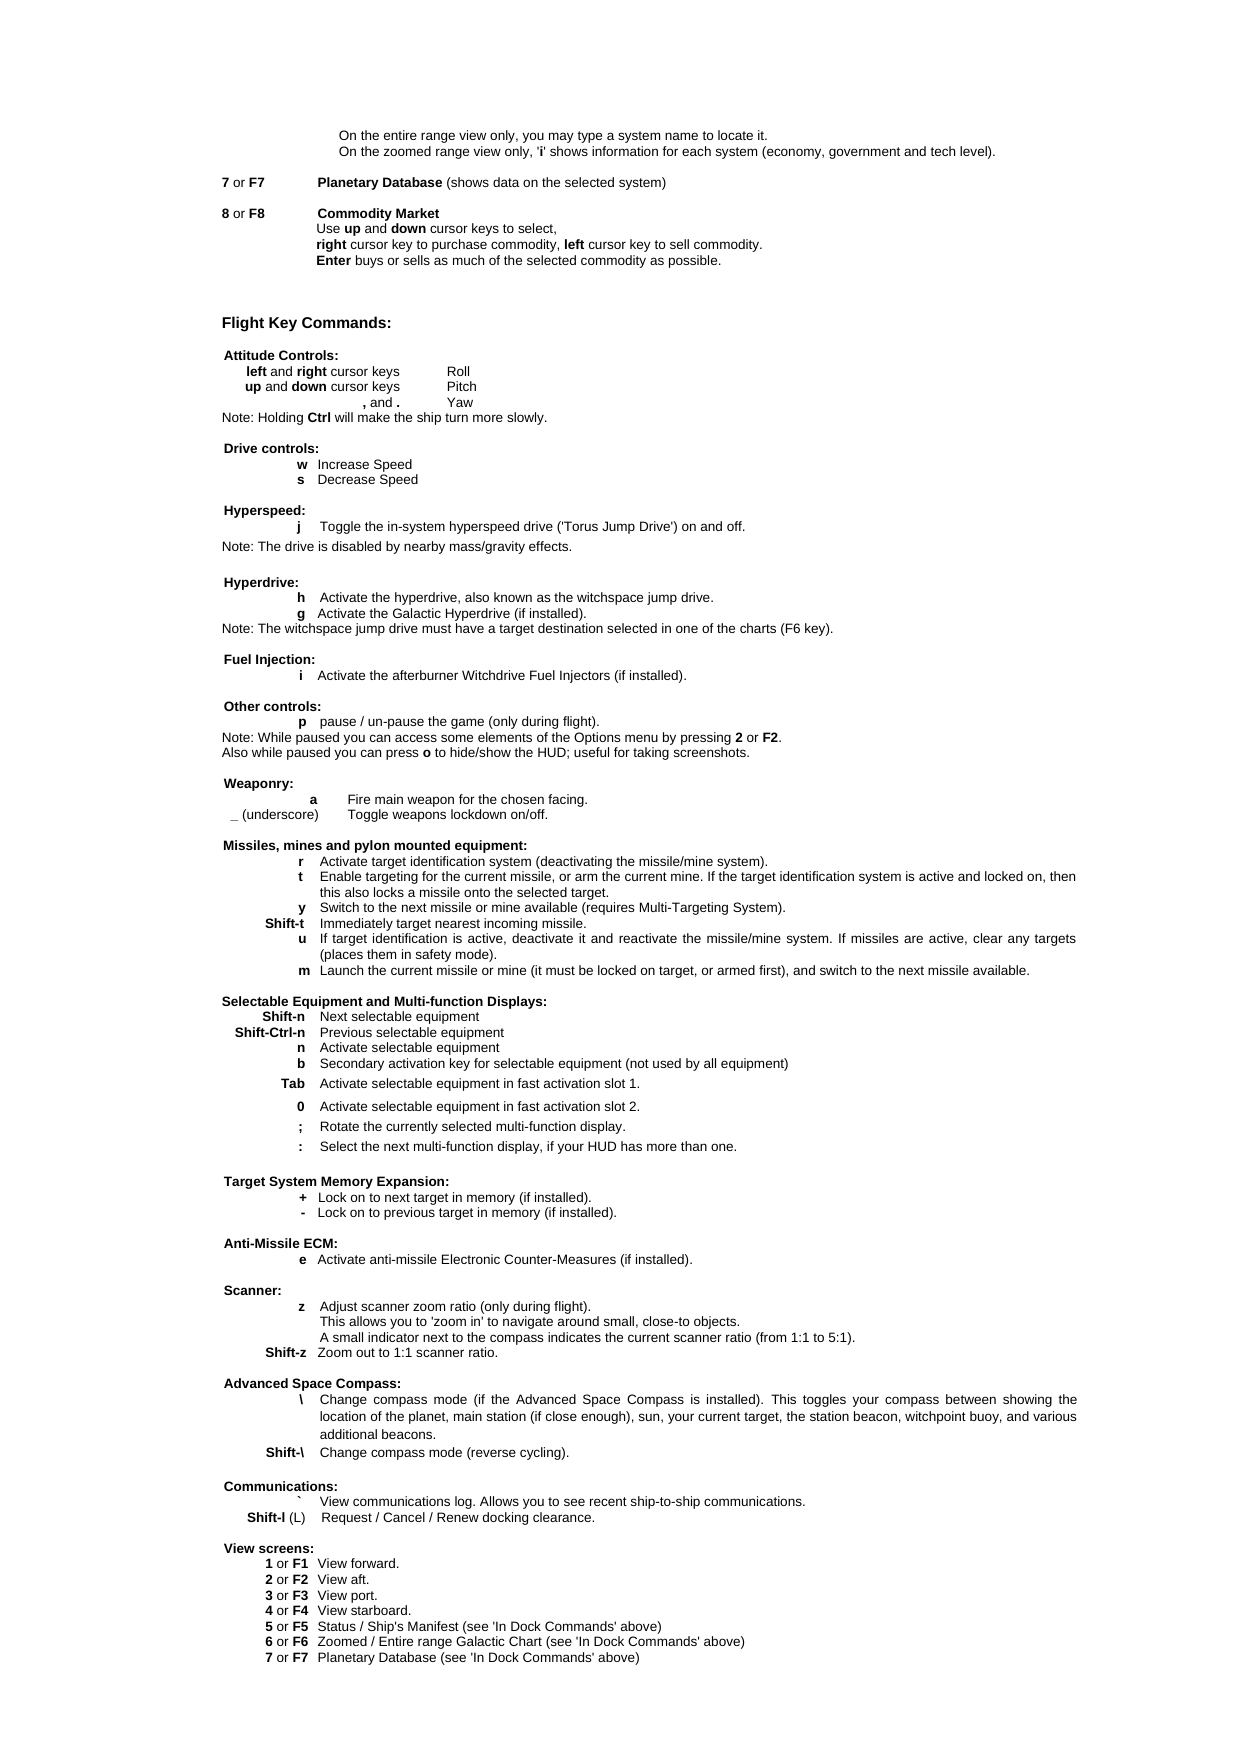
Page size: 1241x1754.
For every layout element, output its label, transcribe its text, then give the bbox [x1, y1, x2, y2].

text 7 or F7 Planetary Database (shows data on the selected system) [222, 174, 1078, 190]
text On the zoomed range view only, 'i' shows information for each system (economy, government and tech level). [339, 143, 1078, 159]
text t Enable targeting for the current missile, or arm the current mine. If the target identification system is active and locked on, then this also locks a missile onto the selected target. [223, 869, 1078, 900]
text View screens: [224, 1541, 1078, 1556]
text Shift-z Zoom out to 1:1 scanner ratio. [224, 1345, 1078, 1360]
text Selectable Equipment and Multi-function Displays: [222, 993, 886, 1009]
text Enter buys or sells as much of the selected commodity as possible. [316, 252, 1078, 268]
text Hyperdrive: [224, 574, 1078, 590]
text p pause / un-pause the game (only during flight). [223, 714, 1078, 729]
text up and down cursor keys Pitch [222, 379, 1078, 394]
text : Select the next multi-function display, if your HUD has more than one. [223, 1138, 886, 1154]
text h Activate the hyperdrive, also known as the witchspace jump drive. [222, 590, 838, 605]
text Scanner: [224, 1283, 1078, 1298]
text Note: The drive is disabled by nearby mass/gravity effects. [222, 539, 849, 554]
text Attitude Controls: [224, 348, 1078, 363]
text ; Rotate the currently selected multi-function display. [223, 1118, 886, 1134]
text e Activate anti-missile Electronic Counter-Measures (if installed). [224, 1252, 1078, 1267]
text Use up and down cursor keys to select, [316, 221, 1078, 237]
text Note: The witchspace jump drive must have a target destination selected in one of the charts (F6 key). [222, 621, 838, 636]
text s Decrease Speed [222, 472, 1078, 487]
text 3 or F3 View port. [224, 1587, 1078, 1603]
text Hyperspeed: [224, 503, 1078, 518]
text y Switch to the next missile or mine available (requires Multi-Targeting System). [223, 900, 1078, 916]
text z Adjust scanner zoom ratio (only during flight). [223, 1298, 1078, 1314]
text j Toggle the in-system hyperspeed drive ('Torus Jump Drive') on and off. [222, 518, 849, 534]
text b Secondary activation key for selectable equipment (not used by all equipment) [223, 1055, 886, 1071]
text Also while paused you can press o to hide/show the HUD; useful for taking screenshots. [222, 745, 1078, 761]
text g Activate the Galactic Hyperdrive (if installed). [222, 605, 1078, 621]
text 2 or F2 View aft. [224, 1572, 1078, 1587]
text Shift-t Immediately target nearest incoming missile. [223, 916, 1078, 931]
text m Launch the current missile or mine (it must be locked on target, or armed first), and switch to the next missile available. [223, 962, 1078, 978]
text i Activate the afterburner Witchdrive Fuel Injectors (if installed). [224, 667, 1078, 683]
text 0 Activate selectable equipment in fast activation slot 2. [223, 1098, 886, 1114]
text Target System Memory Expansion: [224, 1174, 1078, 1189]
text Tab Activate selectable equipment in fast activation slot 1. [223, 1076, 886, 1091]
text 7 or F7 Planetary Database (see 'In Dock Commands' above) [224, 1649, 1078, 1665]
text n Activate selectable equipment [222, 1040, 886, 1055]
text 6 or F6 Zoomed / Entire range Galactic Chart (see 'In Dock Commands' above) [224, 1634, 1078, 1649]
text right cursor key to purchase commodity, left cursor key to sell commodity. [316, 237, 1078, 252]
text This allows you to 'zoom in' to navigate around small, close-to objects. [319, 1314, 1078, 1329]
text Flight Key Commands: [222, 314, 1078, 332]
text A small indicator next to the compass indicates the current scanner ratio (from 1:1 to 5:1). [319, 1329, 953, 1345]
text Advanced Space Compass: [224, 1376, 1078, 1391]
text a Fire main weapon for the chosen facing. [223, 792, 1078, 807]
text ` View communications log. Allows you to see recent ship-to-ship communications. [222, 1494, 1078, 1510]
text Shift-l (L) Request / Cancel / Renew docking clearance. [224, 1510, 1078, 1525]
text left and right cursor keys Roll [222, 363, 1078, 379]
text \ Change compass mode (if the Advanced Space Compass is installed). This toggles your compass between showing the location of the planet, main station (if close enough), sun, your current target, the station beacon, witchpoint buoy, and various additional beacons. [224, 1391, 1078, 1442]
text Fuel Injection: [224, 652, 1078, 667]
text Communications: [224, 1479, 1078, 1494]
text 8 or F8 Commodity Market [222, 206, 1078, 221]
text On the entire range view only, you may type a system name to locate it. [339, 128, 1078, 143]
text Shift-Ctrl-n Previous selectable equipment [222, 1024, 886, 1040]
text Shift-n Next selectable equipment [222, 1009, 886, 1024]
text Drive controls: [224, 441, 1078, 456]
text _ (underscore) Toggle weapons lockdown on/off. [223, 807, 1078, 823]
text , and . Yaw [222, 394, 1078, 410]
text w Increase Speed [222, 456, 1078, 472]
text 1 or F1 View forward. [224, 1556, 1078, 1572]
text 5 or F5 Status / Ship's Manifest (see 'In Dock Commands' above) [224, 1618, 1078, 1634]
text Weaponry: [224, 776, 1078, 792]
text Other controls: [224, 698, 1078, 714]
text Note: While paused you can access some elements of the Options menu by pressing 2 or F2. [222, 729, 1078, 745]
text u If target identification is active, deactivate it and reactivate the missile/mine system. If missiles are active, clear any targets (places them in safety mode). [223, 931, 1078, 962]
text Missiles, mines and pylon mounted equipment: [223, 838, 1078, 854]
text Anti-Missile ECM: [224, 1236, 1078, 1252]
text - Lock on to previous target in memory (if installed). [224, 1205, 1078, 1221]
text r Activate target identification system (deactivating the missile/mine system). [223, 854, 1078, 869]
text Shift-\ Change compass mode (reverse cycling). [224, 1445, 1078, 1460]
text 4 or F4 View starboard. [224, 1603, 1078, 1618]
text Note: Holding Ctrl will make the ship turn more slowly. [222, 410, 1078, 425]
text + Lock on to next target in memory (if installed). [224, 1189, 1078, 1205]
